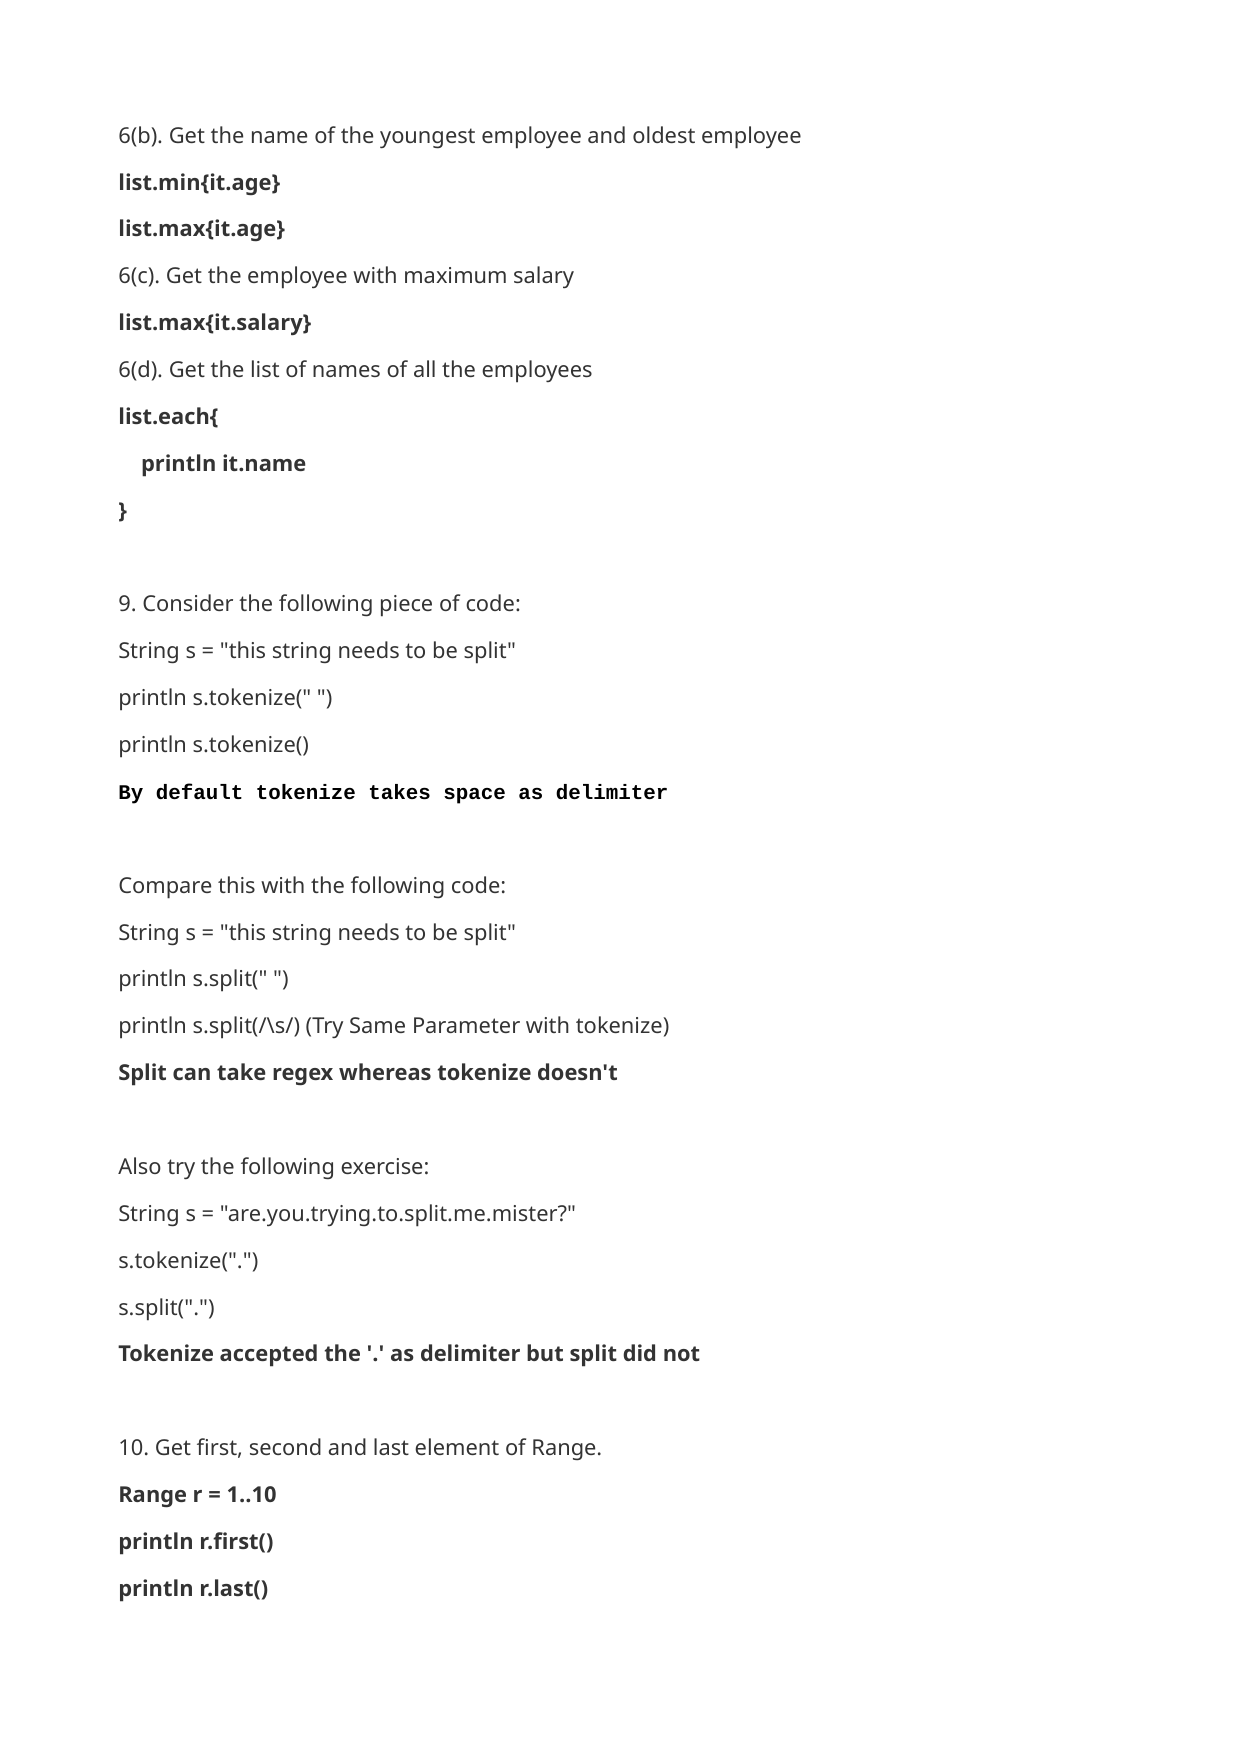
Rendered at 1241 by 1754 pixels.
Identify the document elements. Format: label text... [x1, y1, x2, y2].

text list.min{it.age} [118, 165, 1122, 196]
text list.each{ [118, 399, 1122, 431]
text 10. Get first, second and last element of Range. [118, 1431, 1122, 1462]
text Range r = 1..10 [118, 1477, 1122, 1509]
text println s.split(" ") [118, 962, 1122, 993]
text By default tokenize takes space as delimiter [118, 774, 1122, 806]
text 6(b). Get the name of the youngest employee and oldest employee [118, 118, 1122, 149]
text println s.split(/\s/) (Try Same Parameter with tokenize) [118, 1009, 1122, 1040]
text 6(d). Get the list of names of all the employees [118, 352, 1122, 384]
text s.tokenize(".") [118, 1243, 1122, 1274]
text println it.name [118, 446, 1122, 477]
text String s = "this string needs to be split" [118, 915, 1122, 946]
text String s = "are.you.trying.to.split.me.mister?" [118, 1196, 1122, 1227]
text String s = "this string needs to be split" [118, 634, 1122, 665]
text Tokenize accepted the '.' as delimiter but split did not [118, 1337, 1122, 1368]
text 9. Consider the following piece of code: [118, 587, 1122, 618]
text println s.tokenize(" ") [118, 681, 1122, 712]
text Also try the following exercise: [118, 1149, 1122, 1181]
text Compare this with the following code: [118, 868, 1122, 899]
text println r.last() [118, 1571, 1122, 1602]
text Split can take regex whereas tokenize doesn't [118, 1056, 1122, 1087]
text list.max{it.salary} [118, 306, 1122, 337]
text println r.first() [118, 1524, 1122, 1556]
text s.split(".") [118, 1290, 1122, 1321]
text 6(c). Get the employee with maximum salary [118, 259, 1122, 290]
text list.max{it.age} [118, 212, 1122, 243]
text } [118, 493, 1122, 524]
text println s.tokenize() [118, 727, 1122, 759]
